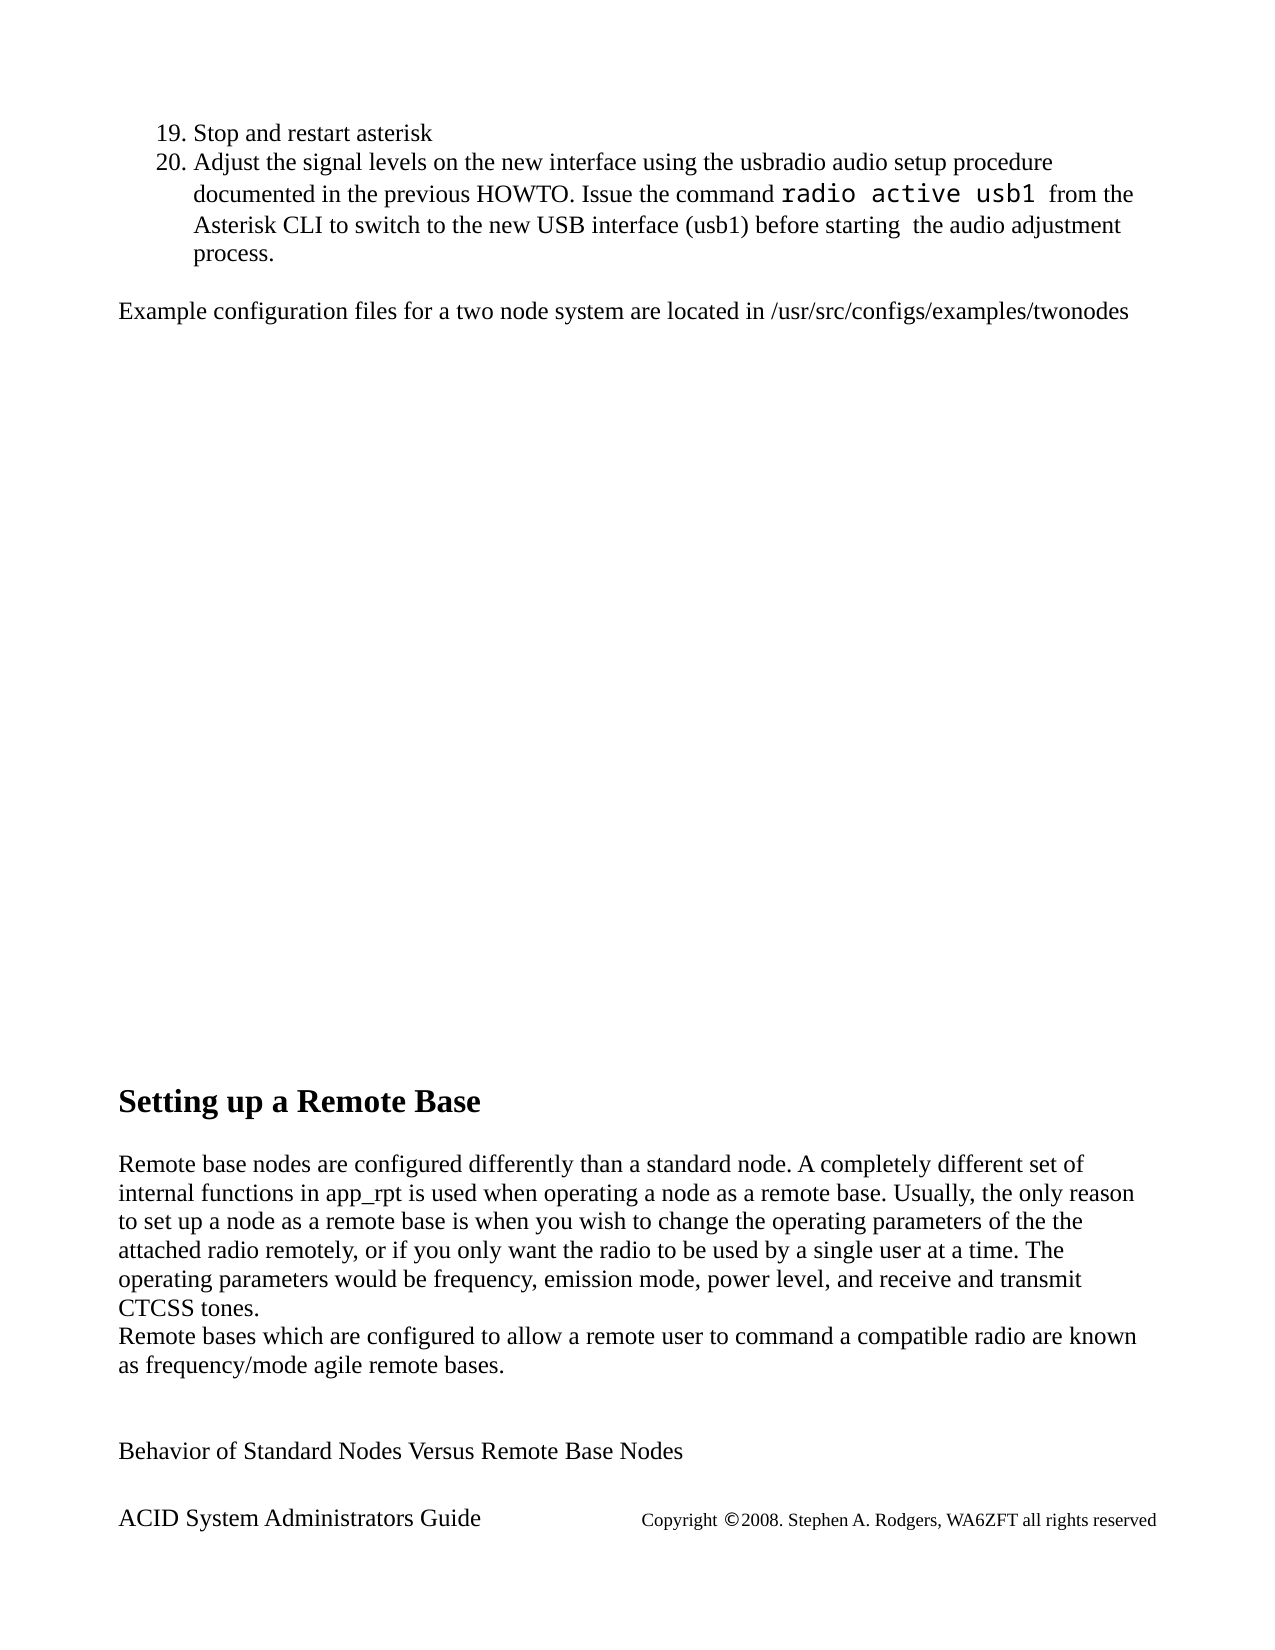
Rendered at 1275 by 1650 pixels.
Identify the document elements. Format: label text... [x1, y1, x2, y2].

text Remote bases which are configured to allow a remote user to command a compatible radio are known as frequency/mode agile remote bases. [118, 1321, 1157, 1379]
text Remote base nodes are configured differently than a standard node. A completely different set of internal functions in app_rpt is used when operating a node as a remote base. Usually, the only reason to set up a node as a remote base is when you wish to change the operating parameters of the the attached radio remotely, or if you only want the radio to be used by a single user at a time. The operating parameters would be frequency, emission mode, power level, and receive and transmit CTCSS tones. [118, 1149, 1157, 1321]
list Stop and restart asterisk [156, 118, 1157, 147]
text Setting up a Remote Base [118, 1082, 1157, 1120]
text Example configuration files for a two node system are located in /usr/src/configs/examples/twonodes [118, 296, 1157, 325]
list Adjust the signal levels on the new interface using the usbradio audio setup procedure documented in the previous HOWTO. Issue the command radio active usb1 from the Asterisk CLI to switch to the new USB interface (usb1) before starting the audio adjustment process. [156, 147, 1157, 267]
text Behavior of Standard Nodes Versus Remote Base Nodes [118, 1436, 1157, 1465]
